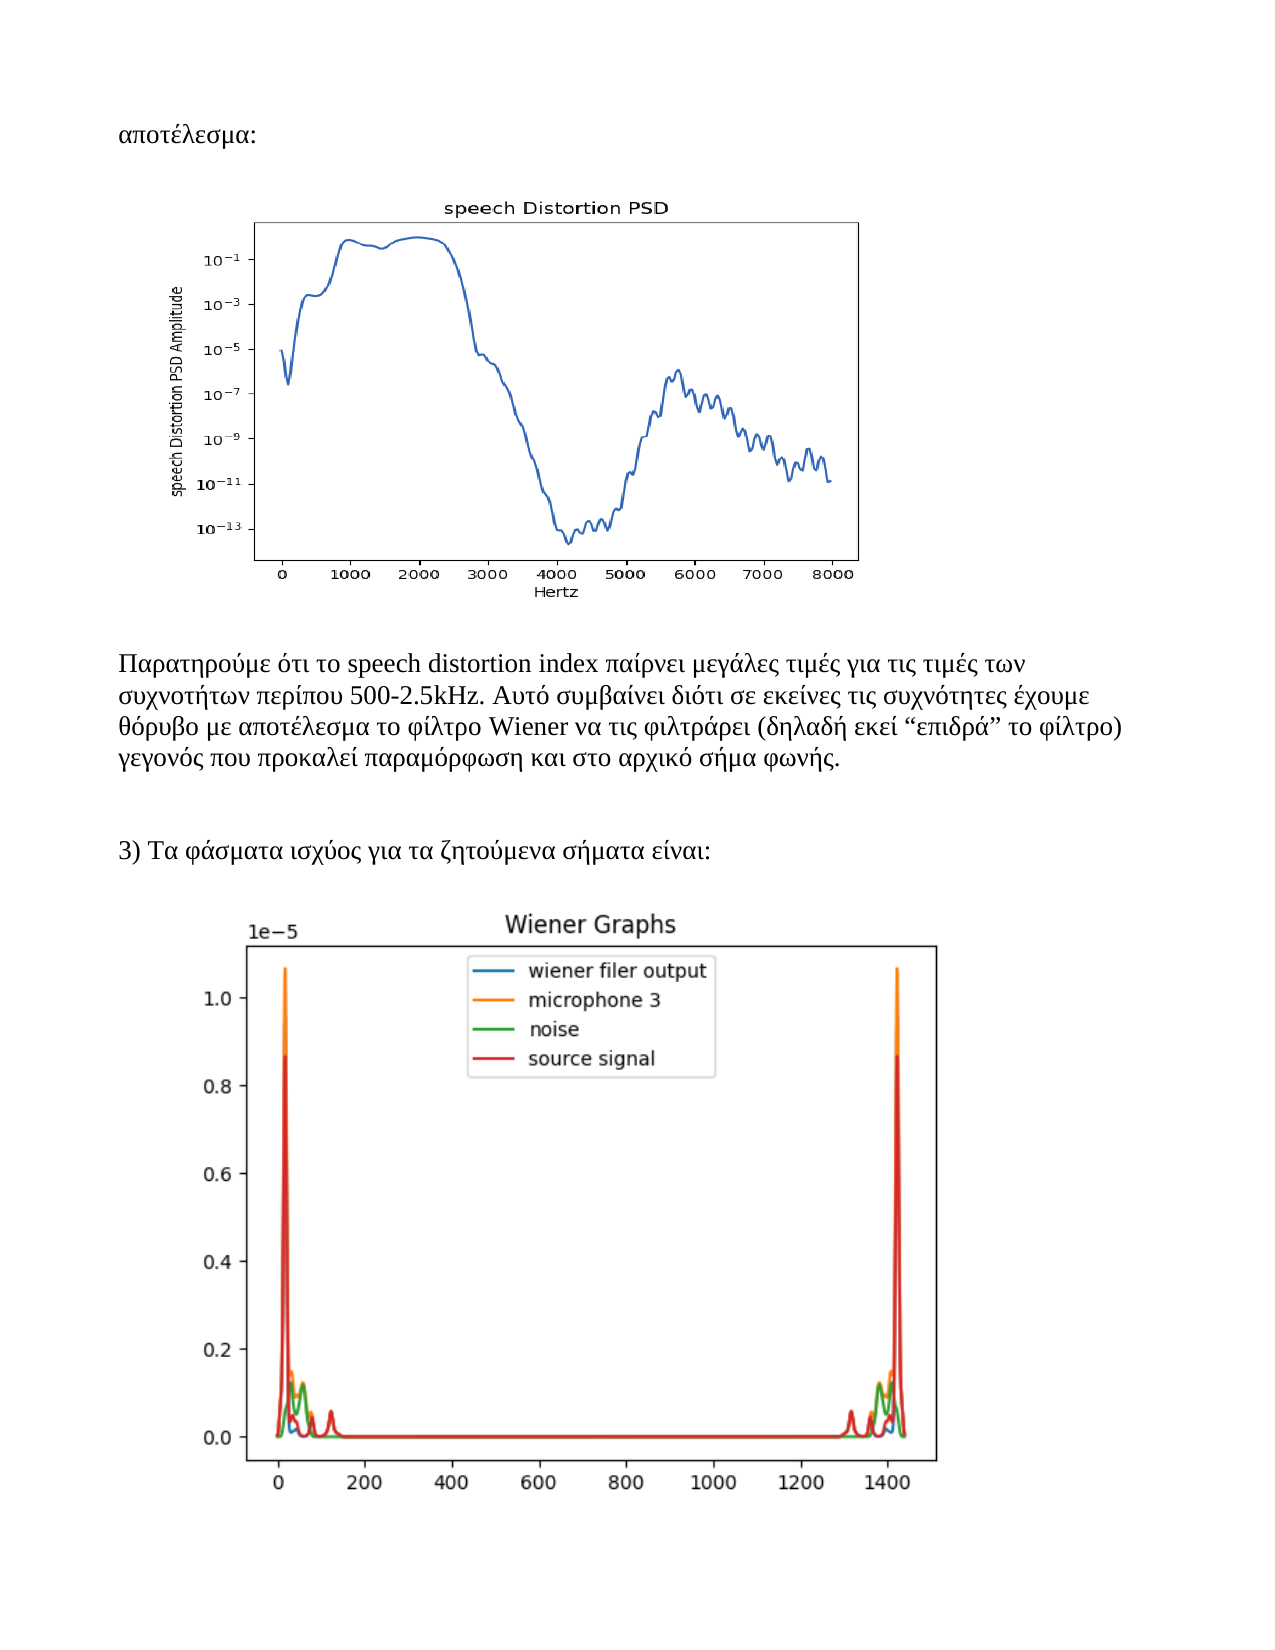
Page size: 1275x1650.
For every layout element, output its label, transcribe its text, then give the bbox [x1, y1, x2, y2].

text 3) Τα φάσματα ισχύος για τα ζητούμενα σήματα είναι: [118, 834, 1157, 866]
text αποτέλεσμα: [118, 118, 1157, 149]
picture [135, 866, 1025, 1534]
text Παρατηρούμε ότι το speech distortion index παίρνει μεγάλες τιμές για τις τιμές των συχνοτήτων περίπου 500-2.5kHz. Αυτό συμβαίνει διότι σε εκείνες τις συχνότητες έχουμε θόρυβο με αποτέλεσμα το φίλτρο Wiener να τις φιλτράρει (δηλαδή εκεί “επιδρά” το φίλτρο) γεγονός που προκαλεί παραμόρφωση και στο αρχικό σήμα φωνής. [118, 648, 1157, 772]
picture [157, 169, 936, 608]
